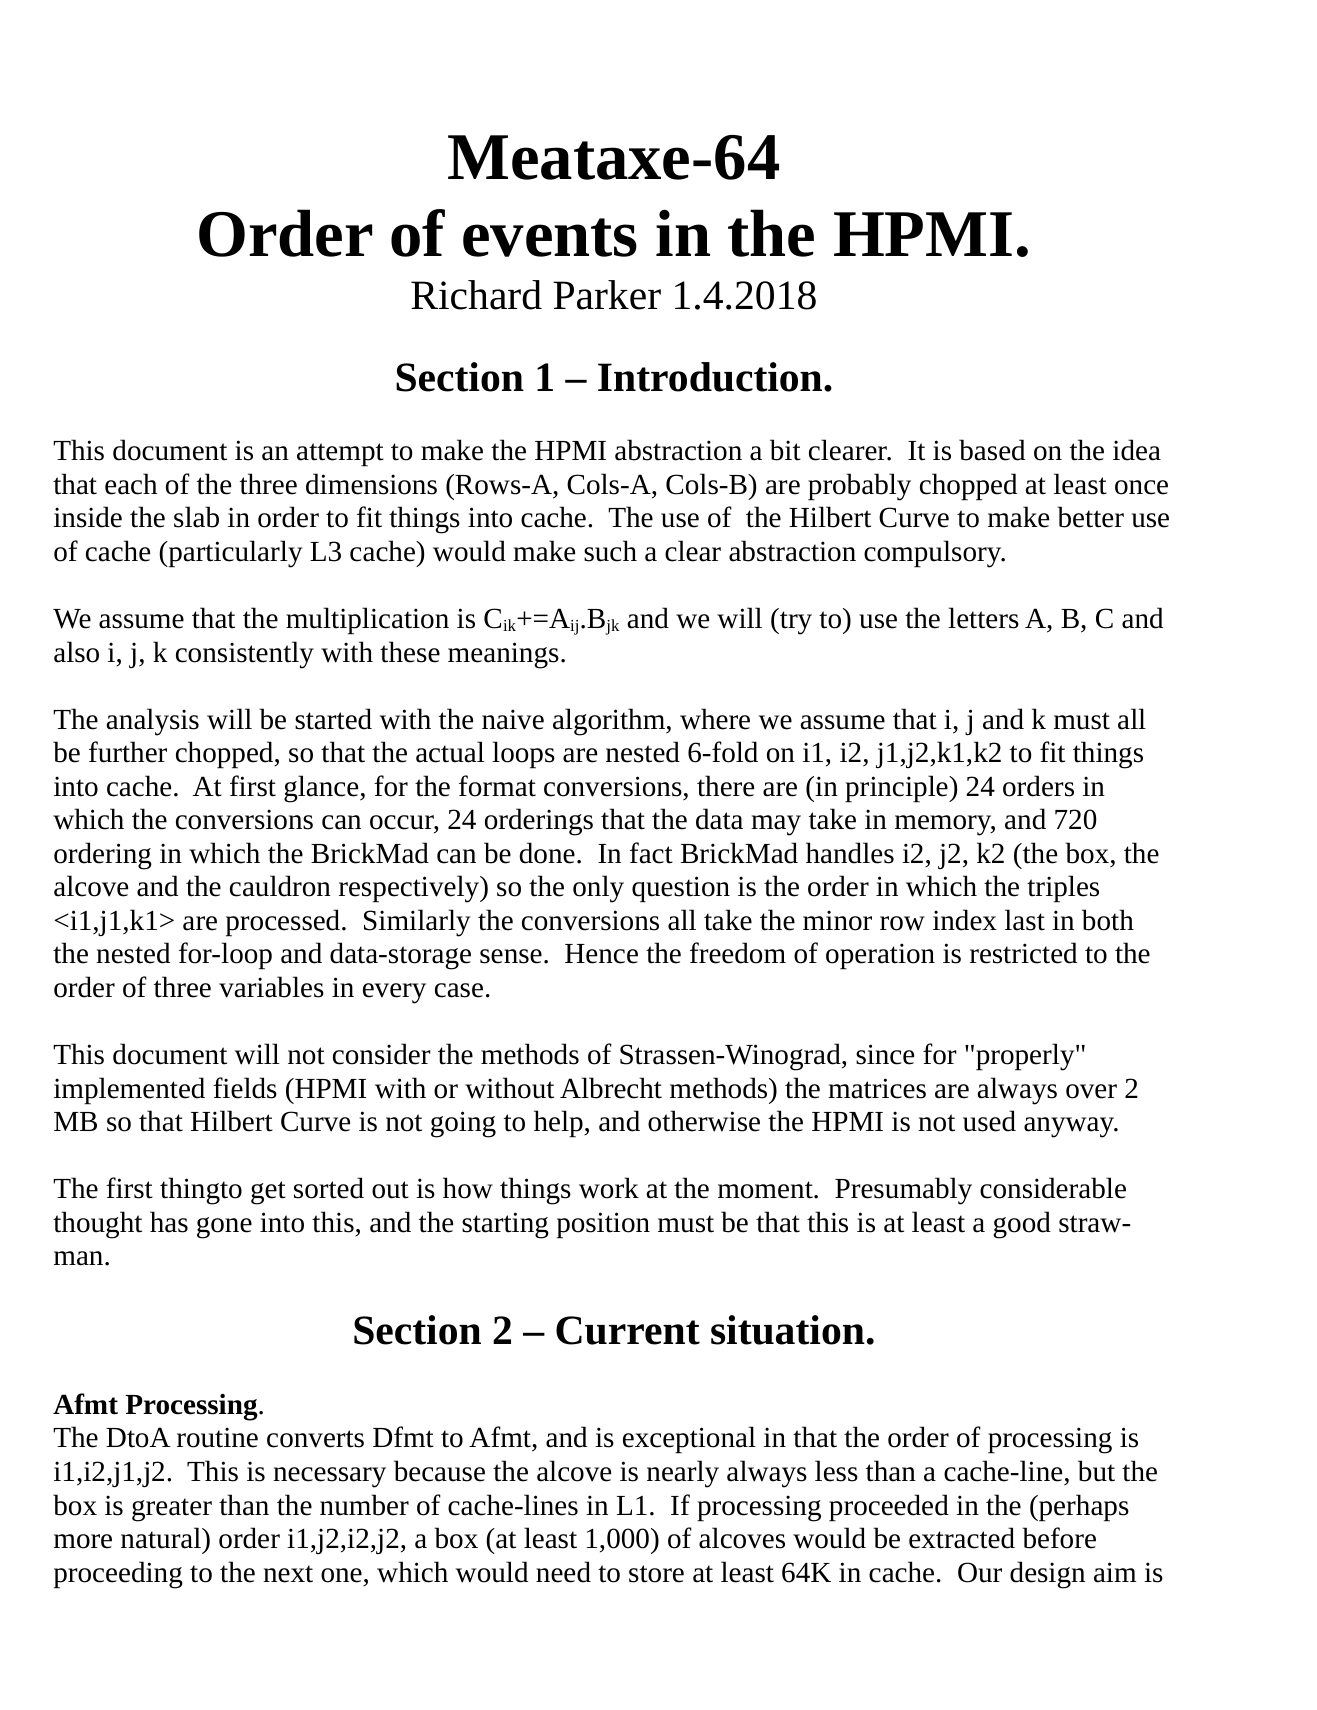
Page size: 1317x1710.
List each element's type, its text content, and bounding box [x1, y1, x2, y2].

text Section 2 – Current situation. [53, 1306, 1174, 1353]
text The first thingto get sorted out is how things work at the moment. Presumably considerable thought has gone into this, and the starting position must be that this is at least a good straw-man. [53, 1171, 1174, 1272]
text Section 1 – Introduction. [53, 352, 1174, 400]
text This document will not consider the methods of Strassen-Winograd, since for "properly" implemented fields (HPMI with or without Albrecht methods) the matrices are always over 2 MB so that Hilbert Curve is not going to help, and otherwise the HPMI is not used anyway. [53, 1037, 1174, 1138]
text Richard Parker 1.4.2018 [53, 271, 1174, 318]
text This document is an attempt to make the HPMI abstraction a bit clearer. It is based on the idea that each of the three dimensions (Rows-A, Cols-A, Cols-B) are probably chopped at least once inside the slab in order to fit things into cache. The use of the Hilbert Curve to make better use of cache (particularly L3 cache) would make such a clear abstraction compulsory. [53, 433, 1174, 568]
text The analysis will be started with the naive algorithm, where we assume that i, j and k must all be further chopped, so that the actual loops are nested 6-fold on i1, i2, j1,j2,k1,k2 to fit things into cache. At first glance, for the format conversions, there are (in principle) 24 orders in which the conversions can occur, 24 orderings that the data may take in memory, and 720 ordering in which the BrickMad can be done. In fact BrickMad handles i2, j2, k2 (the box, the alcove and the cauldron respectively) so the only question is the order in which the triples <i1,j1,k1> are processed. Similarly the conversions all take the minor row index last in both the nested for-loop and data-storage sense. Hence the freedom of operation is restricted to the order of three variables in every case. [53, 702, 1174, 1004]
text Order of events in the HPMI. [53, 194, 1174, 271]
text The DtoA routine converts Dfmt to Afmt, and is exceptional in that the order of processing is i1,i2,j1,j2. This is necessary because the alcove is nearly always less than a cache-line, but the box is greater than the number of cache-lines in L1. If processing proceeded in the (perhaps more natural) order i1,j2,i2,j2, a box (at least 1,000) of alcoves would be extracted before proceeding to the next one, which would need to store at least 64K in cache. Our design aim is [53, 1421, 1174, 1588]
text We assume that the multiplication is Cik+=Aij.Bjk and we will (try to) use the letters A, B, C and also i, j, k consistently with these meanings. [53, 601, 1174, 668]
text Afmt Processing. [53, 1387, 1174, 1421]
text Meataxe-64 [53, 117, 1174, 194]
